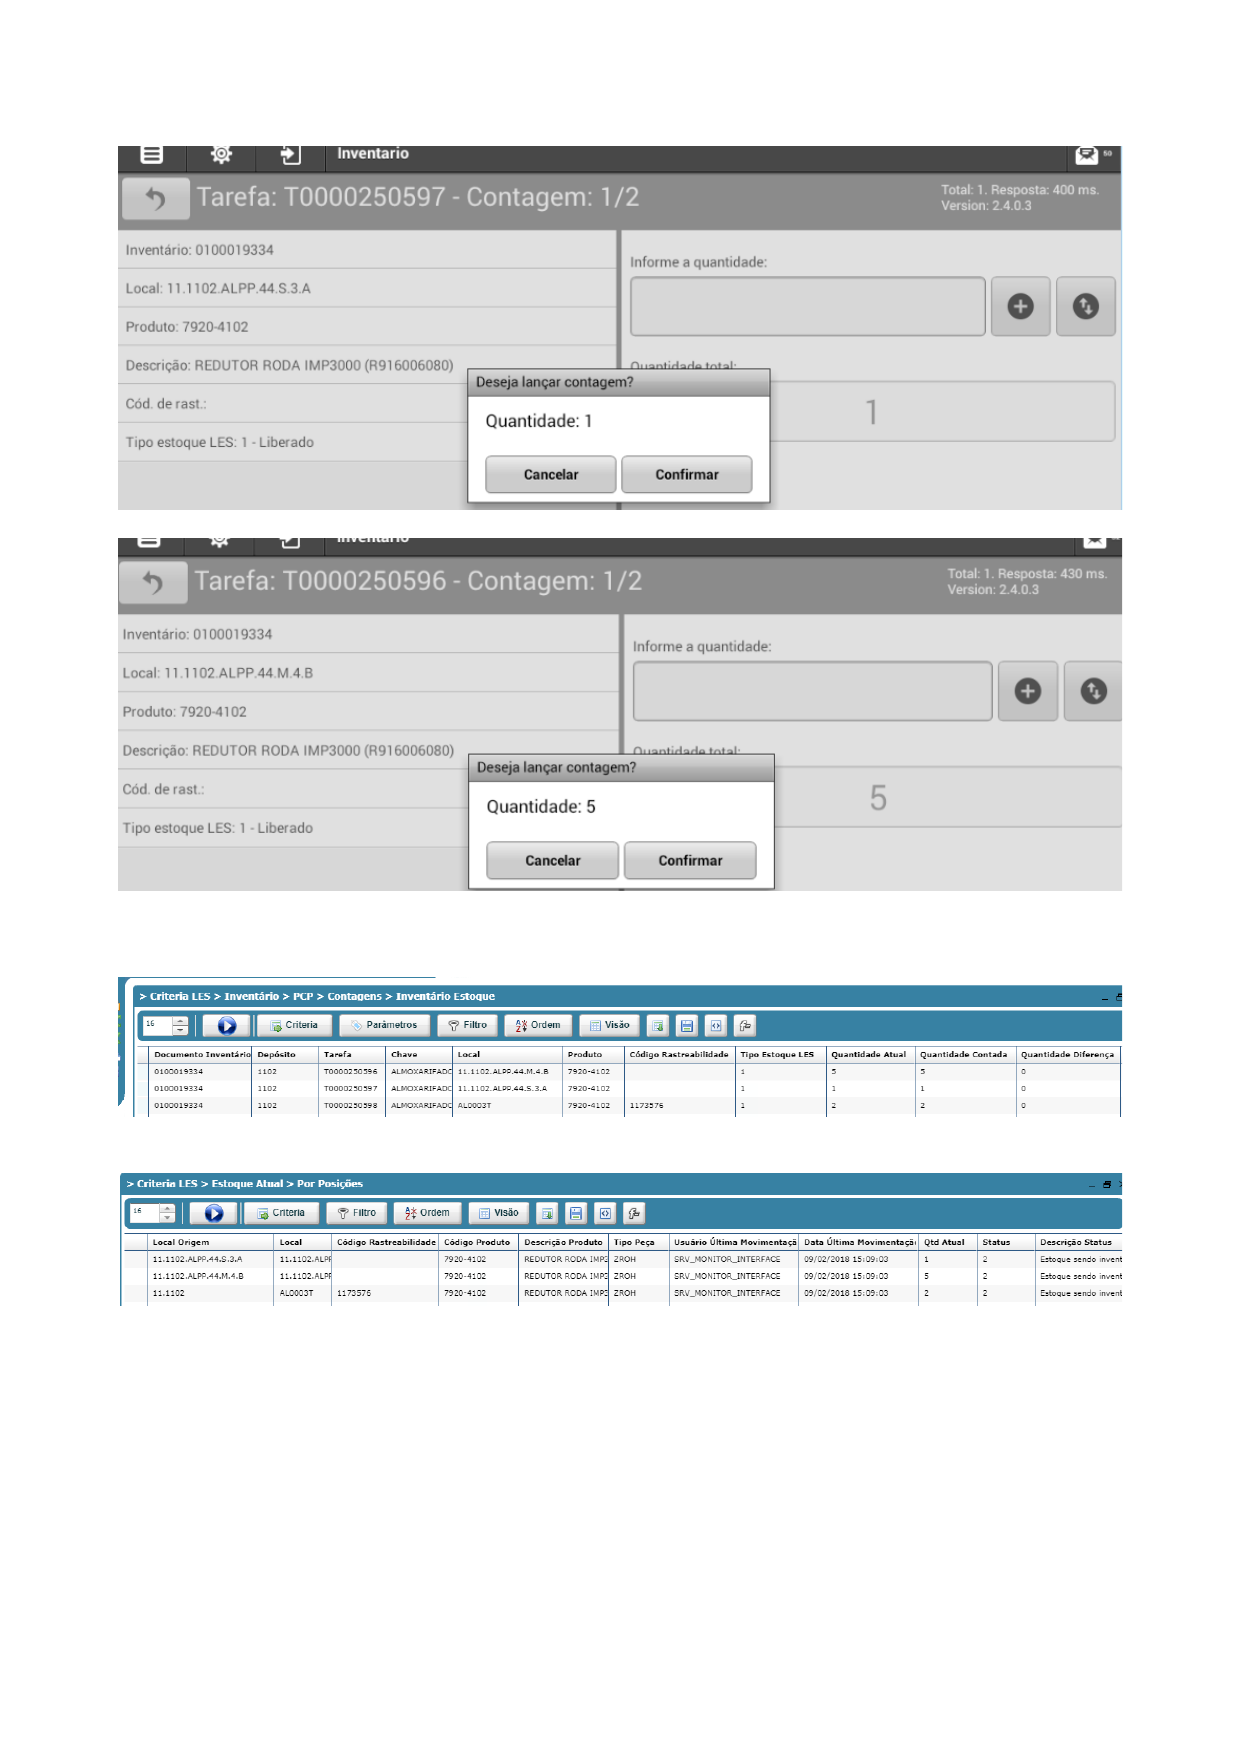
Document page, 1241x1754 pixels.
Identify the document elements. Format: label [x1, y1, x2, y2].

picture [118, 146, 1123, 510]
picture [118, 977, 1123, 1117]
picture [118, 538, 1123, 891]
